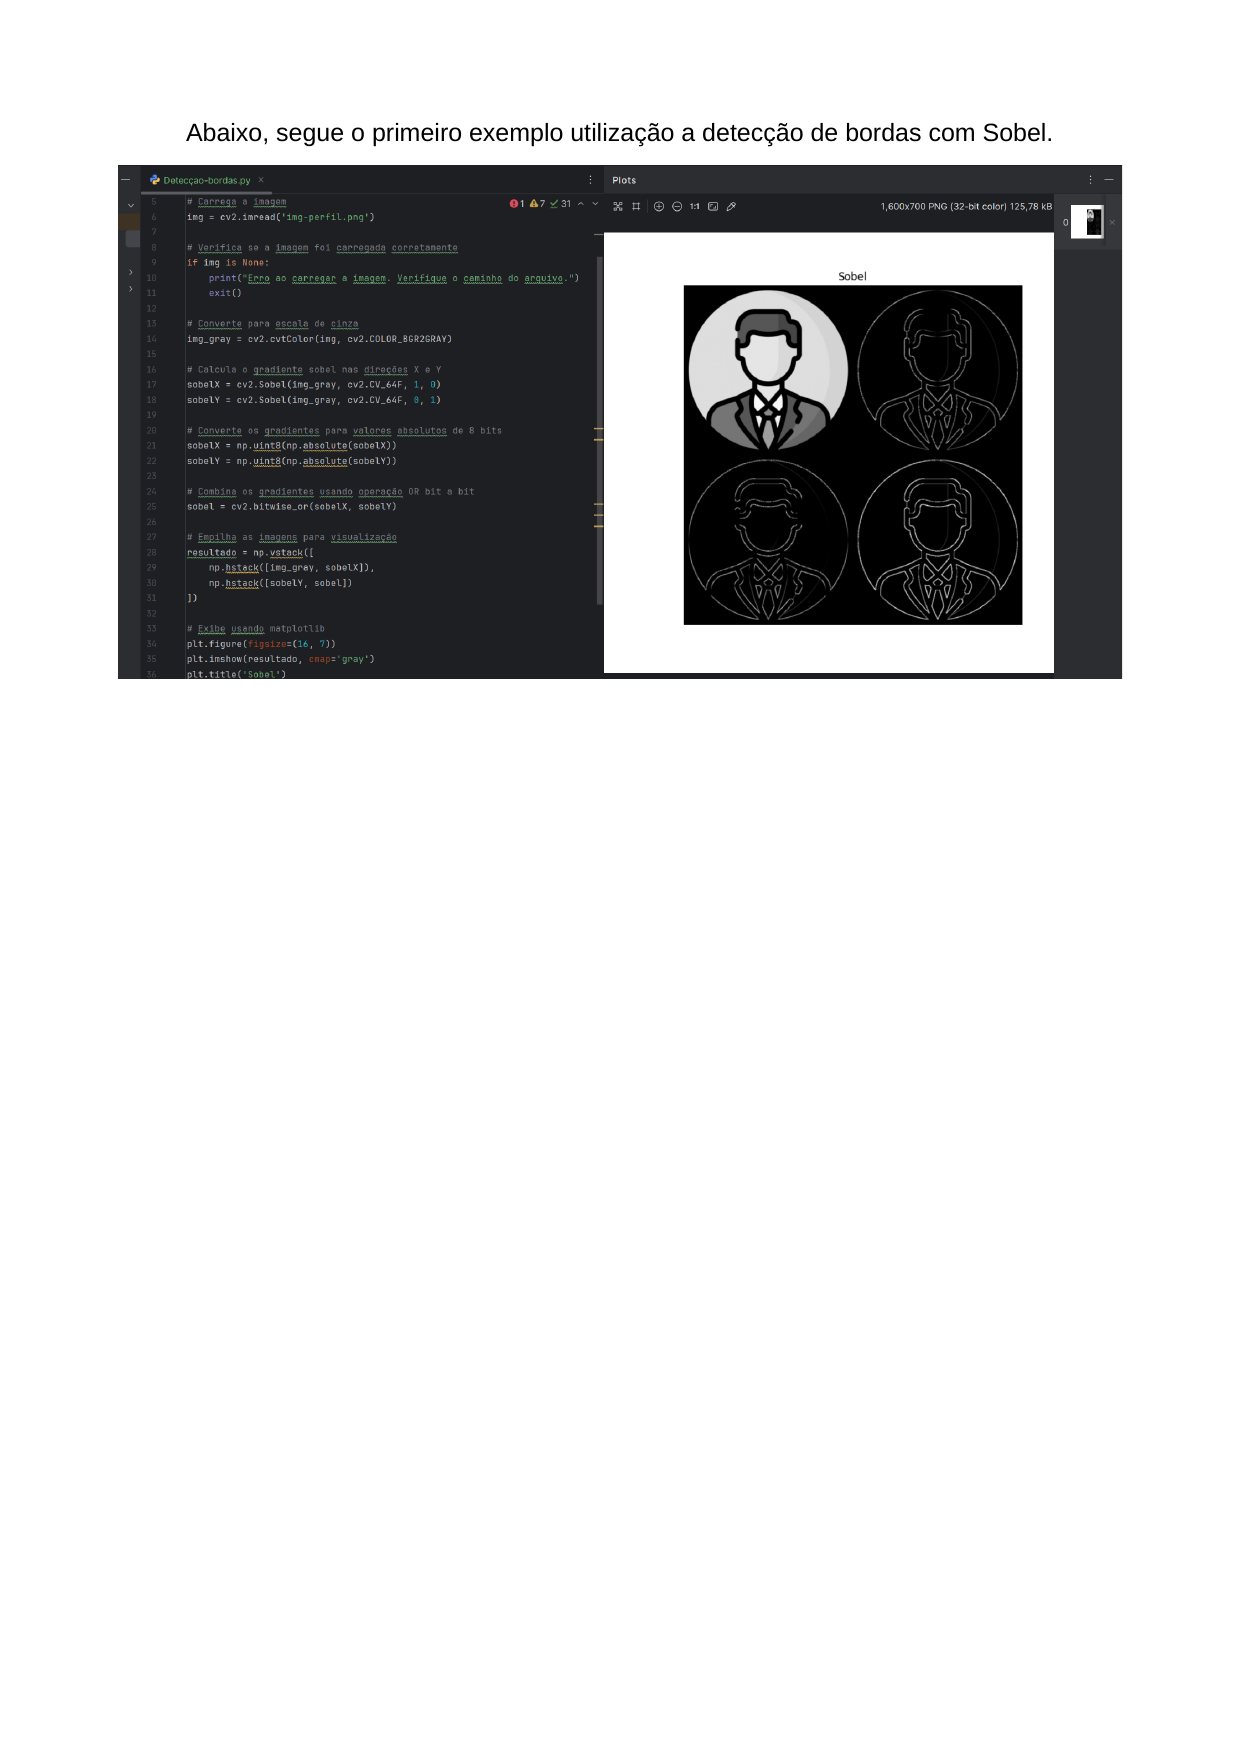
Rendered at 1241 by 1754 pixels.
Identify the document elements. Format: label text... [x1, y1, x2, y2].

picture [118, 165, 1123, 679]
text Abaixo, segue o primeiro exemplo utilização a detecção de bordas com Sobel. [118, 118, 1122, 147]
